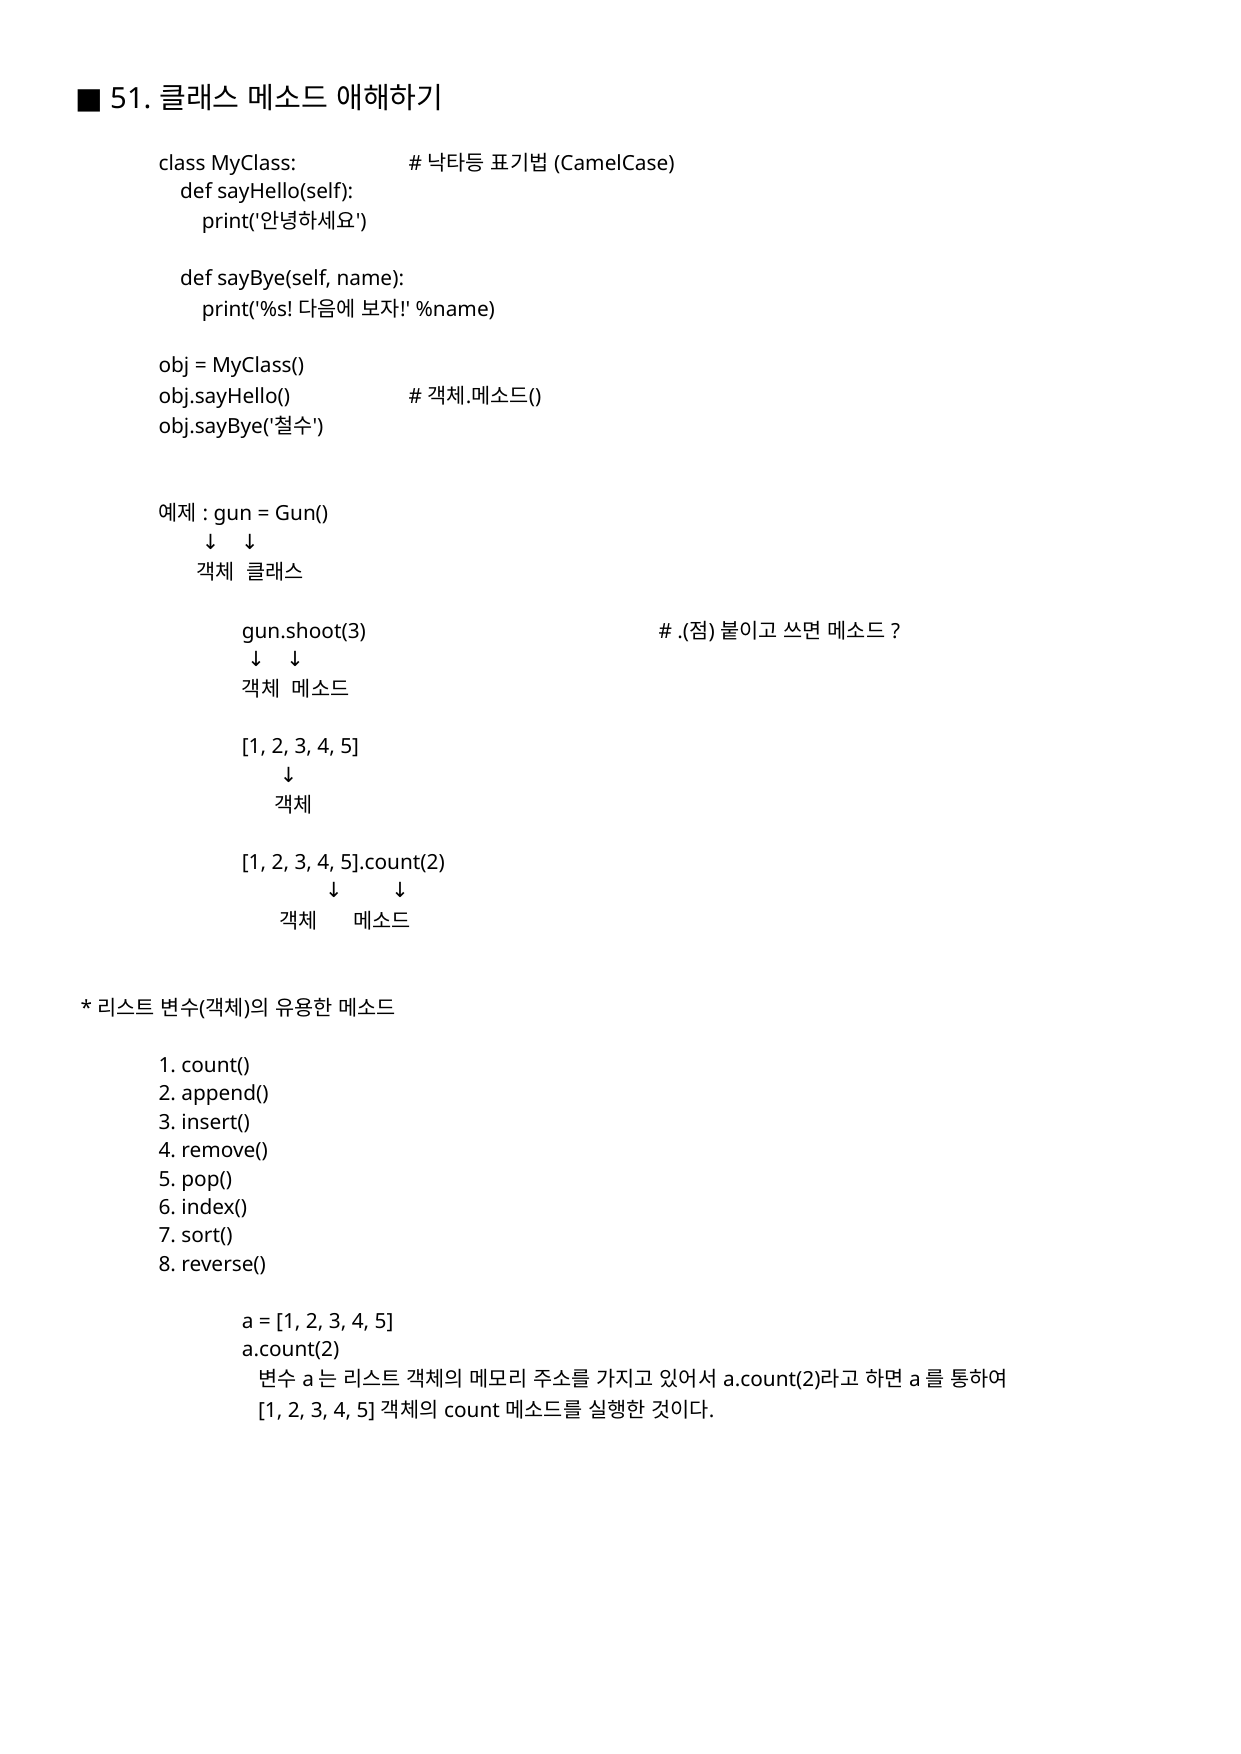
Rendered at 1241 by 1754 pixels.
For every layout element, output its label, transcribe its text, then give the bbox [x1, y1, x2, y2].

text obj.sayHello() # 객체.메소드() [75, 379, 1165, 409]
text [1, 2, 3, 4, 5] [75, 731, 1165, 760]
text obj.sayBye('철수') [75, 409, 1165, 439]
text ↓ ↓ [75, 644, 1165, 673]
text gun.shoot(3) # .(점) 붙이고 쓰면 메소드 ? [75, 614, 1165, 644]
text a = [1, 2, 3, 4, 5] [75, 1306, 1165, 1334]
text 4. remove() [75, 1135, 1165, 1164]
text 5. pop() [75, 1164, 1165, 1192]
text 7. sort() [75, 1221, 1165, 1249]
text 객체 메소드 [75, 673, 1165, 703]
text 객체 클래스 [75, 555, 1165, 586]
subtitle ■ 51. 클래스 메소드 애해하기 [75, 75, 1165, 117]
text def sayHello(self): [75, 176, 1165, 204]
text ↓ ↓ [75, 527, 1165, 555]
text 1. count() [75, 1050, 1165, 1078]
text class MyClass: # 낙타등 표기법 (CamelCase) [75, 146, 1165, 176]
text def sayBye(self, name): [75, 263, 1165, 292]
text ↓ [75, 760, 1165, 788]
text a.count(2) [75, 1334, 1165, 1363]
text 예제 : gun = Gun() [75, 496, 1165, 527]
text print('%s! 다음에 보자!' %name) [75, 292, 1165, 322]
text 8. reverse() [75, 1249, 1165, 1277]
text ↓ ↓ [75, 876, 1165, 904]
text * 리스트 변수(객체)의 유용한 메소드 [75, 991, 1165, 1021]
text 객체 메소드 [75, 904, 1165, 934]
text obj = MyClass() [75, 351, 1165, 379]
text 3. insert() [75, 1107, 1165, 1135]
text 객체 [75, 788, 1165, 819]
text 변수 a는 리스트 객체의 메모리 주소를 가지고 있어서 a.count(2)라고 하면 a를 통하여 [75, 1363, 1165, 1393]
text 2. append() [75, 1078, 1165, 1107]
text [1, 2, 3, 4, 5].count(2) [75, 847, 1165, 876]
text [1, 2, 3, 4, 5] 객체의 count 메소드를 실행한 것이다. [75, 1393, 1165, 1423]
text 6. index() [75, 1192, 1165, 1221]
text print('안녕하세요') [75, 204, 1165, 235]
